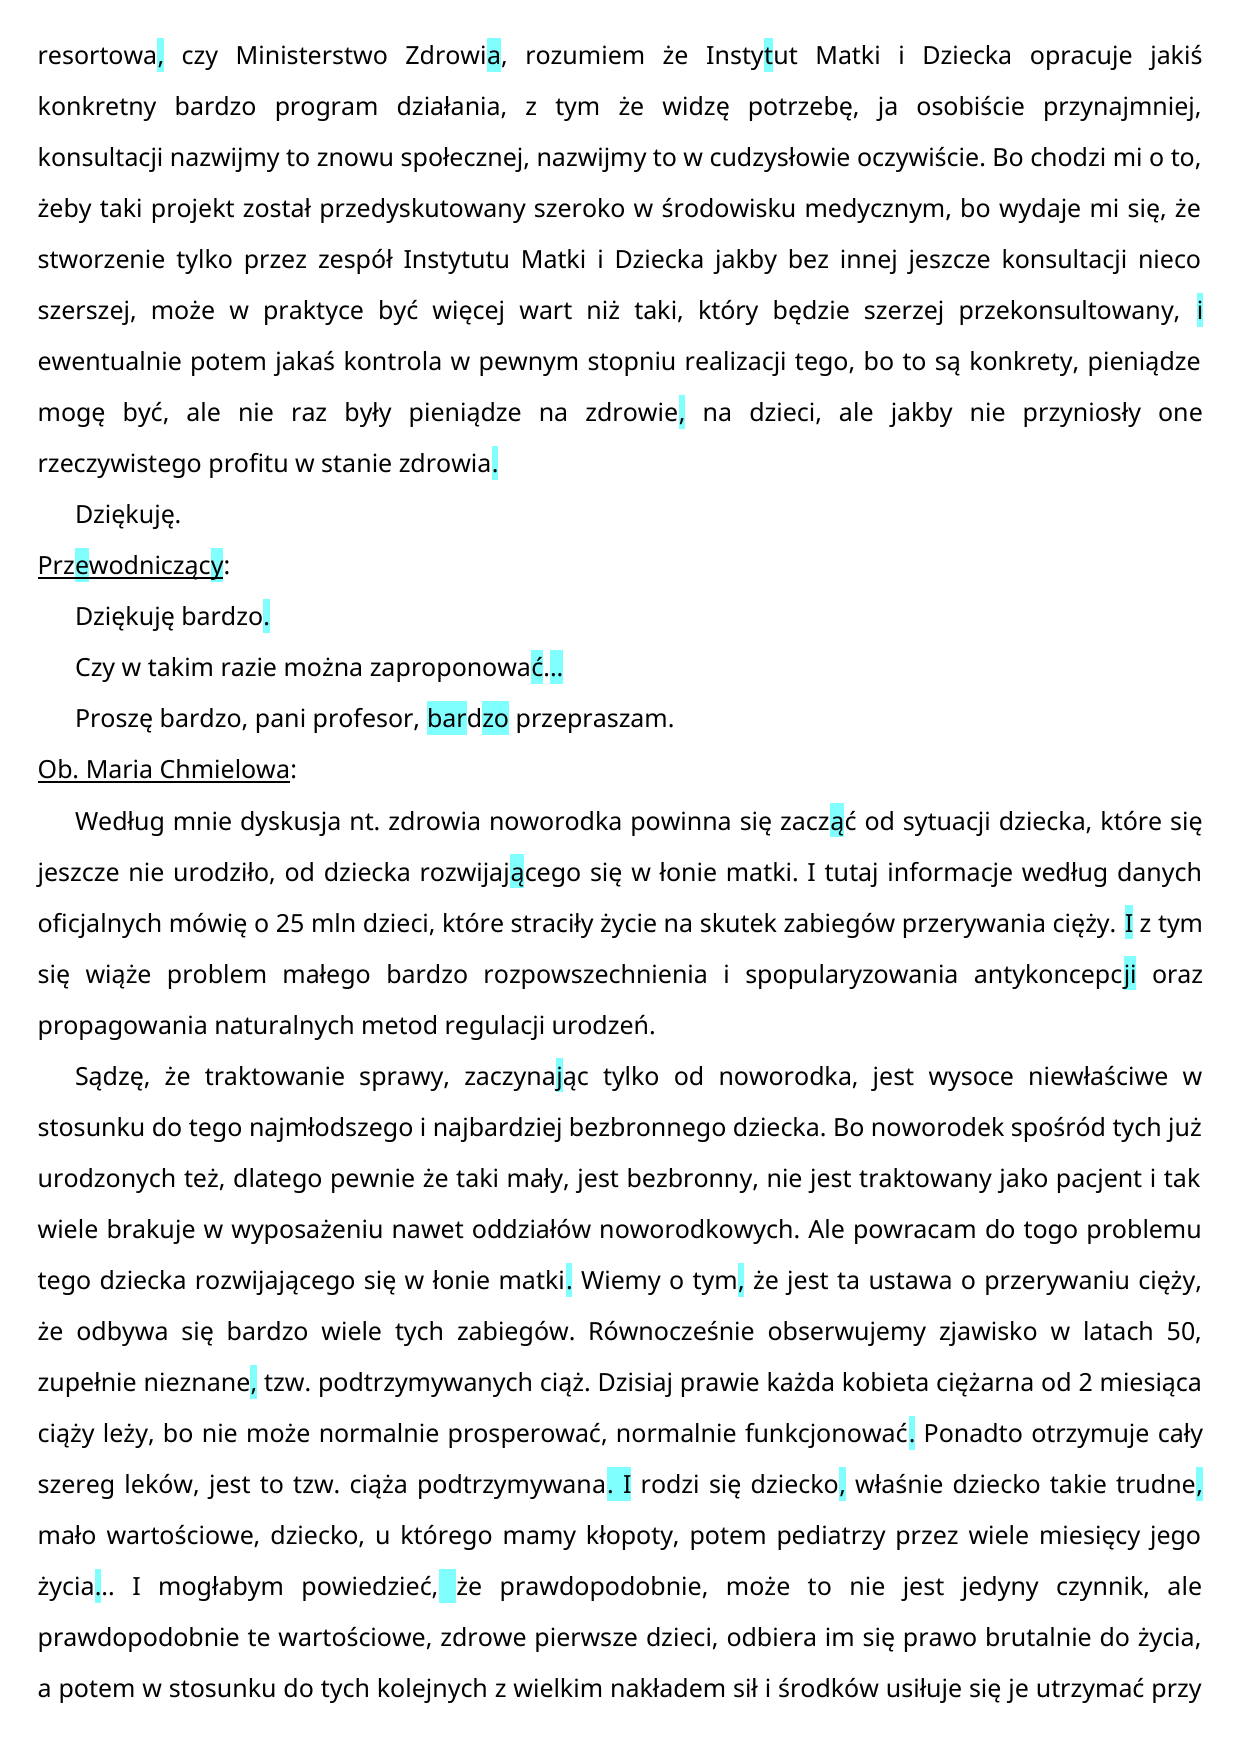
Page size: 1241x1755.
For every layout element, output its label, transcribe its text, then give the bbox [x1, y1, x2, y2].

text Dziękuję bardzo. [37, 599, 1203, 633]
text resortowa, czy Ministerstwo Zdrowia, rozumiem że Instytut Matki i Dziecka opracuje jakiś konkretny bardzo program działania, z tym że widzę potrzebę, ja osobiście przynajmniej, konsultacji nazwijmy to znowu społecznej, nazwijmy to w cudzysłowie oczywiście. Bo chodzi mi o to, żeby taki projekt został przedyskutowany szeroko w środowisku medycznym, bo wydaje mi się, że stworzenie tylko przez zespół Instytutu Matki i Dziecka jakby bez innej jeszcze konsultacji nieco szerszej, może w praktyce być więcej wart niż taki, który będzie szerzej przekonsultowany, i ewentualnie potem jakaś kontrola w pewnym stopniu realizacji tego, bo to są konkrety, pieniądze mogę być, ale nie raz były pieniądze na zdrowie, na dzieci, ale jakby nie przyniosły one rzeczywistego profitu w stanie zdrowia. [37, 37, 1203, 480]
text Czy w takim razie można zaproponować... [37, 650, 1203, 684]
text Według mnie dyskusja nt. zdrowia noworodka powinna się zacząć od sytuacji dziecka, które się jeszcze nie urodziło, od dziecka rozwijającego się w łonie matki. I tutaj informacje według danych oficjalnych mówię o 25 mln dzieci, które straciły życie na skutek zabiegów przerywania cięży. I z tym się wiąże problem małego bardzo rozpowszechnienia i spopularyzowania antykoncepcji oraz propagowania naturalnych metod regulacji urodzeń. [37, 803, 1203, 1041]
text Sądzę, że traktowanie sprawy, zaczynając tylko od noworodka, jest wysoce niewłaściwe w stosunku do tego najmłodszego i najbardziej bezbronnego dziecka. Bo noworodek spośród tych już urodzonych też, dlatego pewnie że taki mały, jest bezbronny, nie jest traktowany jako pacjent i tak wiele brakuje w wyposażeniu nawet oddziałów noworodkowych. Ale powracam do togo problemu tego dziecka rozwijającego się w łonie matki. Wiemy o tym, że jest ta ustawa o przerywaniu cięży, że odbywa się bardzo wiele tych zabiegów. Równocześnie obserwujemy zjawisko w latach 50, zupełnie nieznane, tzw. podtrzymywanych ciąż. Dzisiaj prawie każda kobieta ciężarna od 2 miesiąca ciąży leży, bo nie może normalnie prosperować, normalnie funkcjonować. Ponadto otrzymuje cały szereg leków, jest to tzw. ciąża podtrzymywana. I rodzi się dziecko, właśnie dziecko takie trudne, mało wartościowe, dziecko, u którego mamy kłopoty, potem pediatrzy przez wiele miesięcy jego życia... I mogłabym powiedzieć, że prawdopodobnie, może to nie jest jedyny czynnik, ale prawdopodobnie te wartościowe, zdrowe pierwsze dzieci, odbiera im się prawo brutalnie do życia, a potem w stosunku do tych kolejnych z wielkim nakładem sił i środków usiłuje się je utrzymać przy [37, 1058, 1203, 1705]
text Proszę bardzo, pani profesor, bardzo przepraszam. [37, 701, 1203, 735]
text Dziękuję. [37, 497, 1203, 531]
text Ob. Maria Chmielowa: [37, 752, 1203, 786]
text Przewodniczący: [37, 548, 1203, 582]
